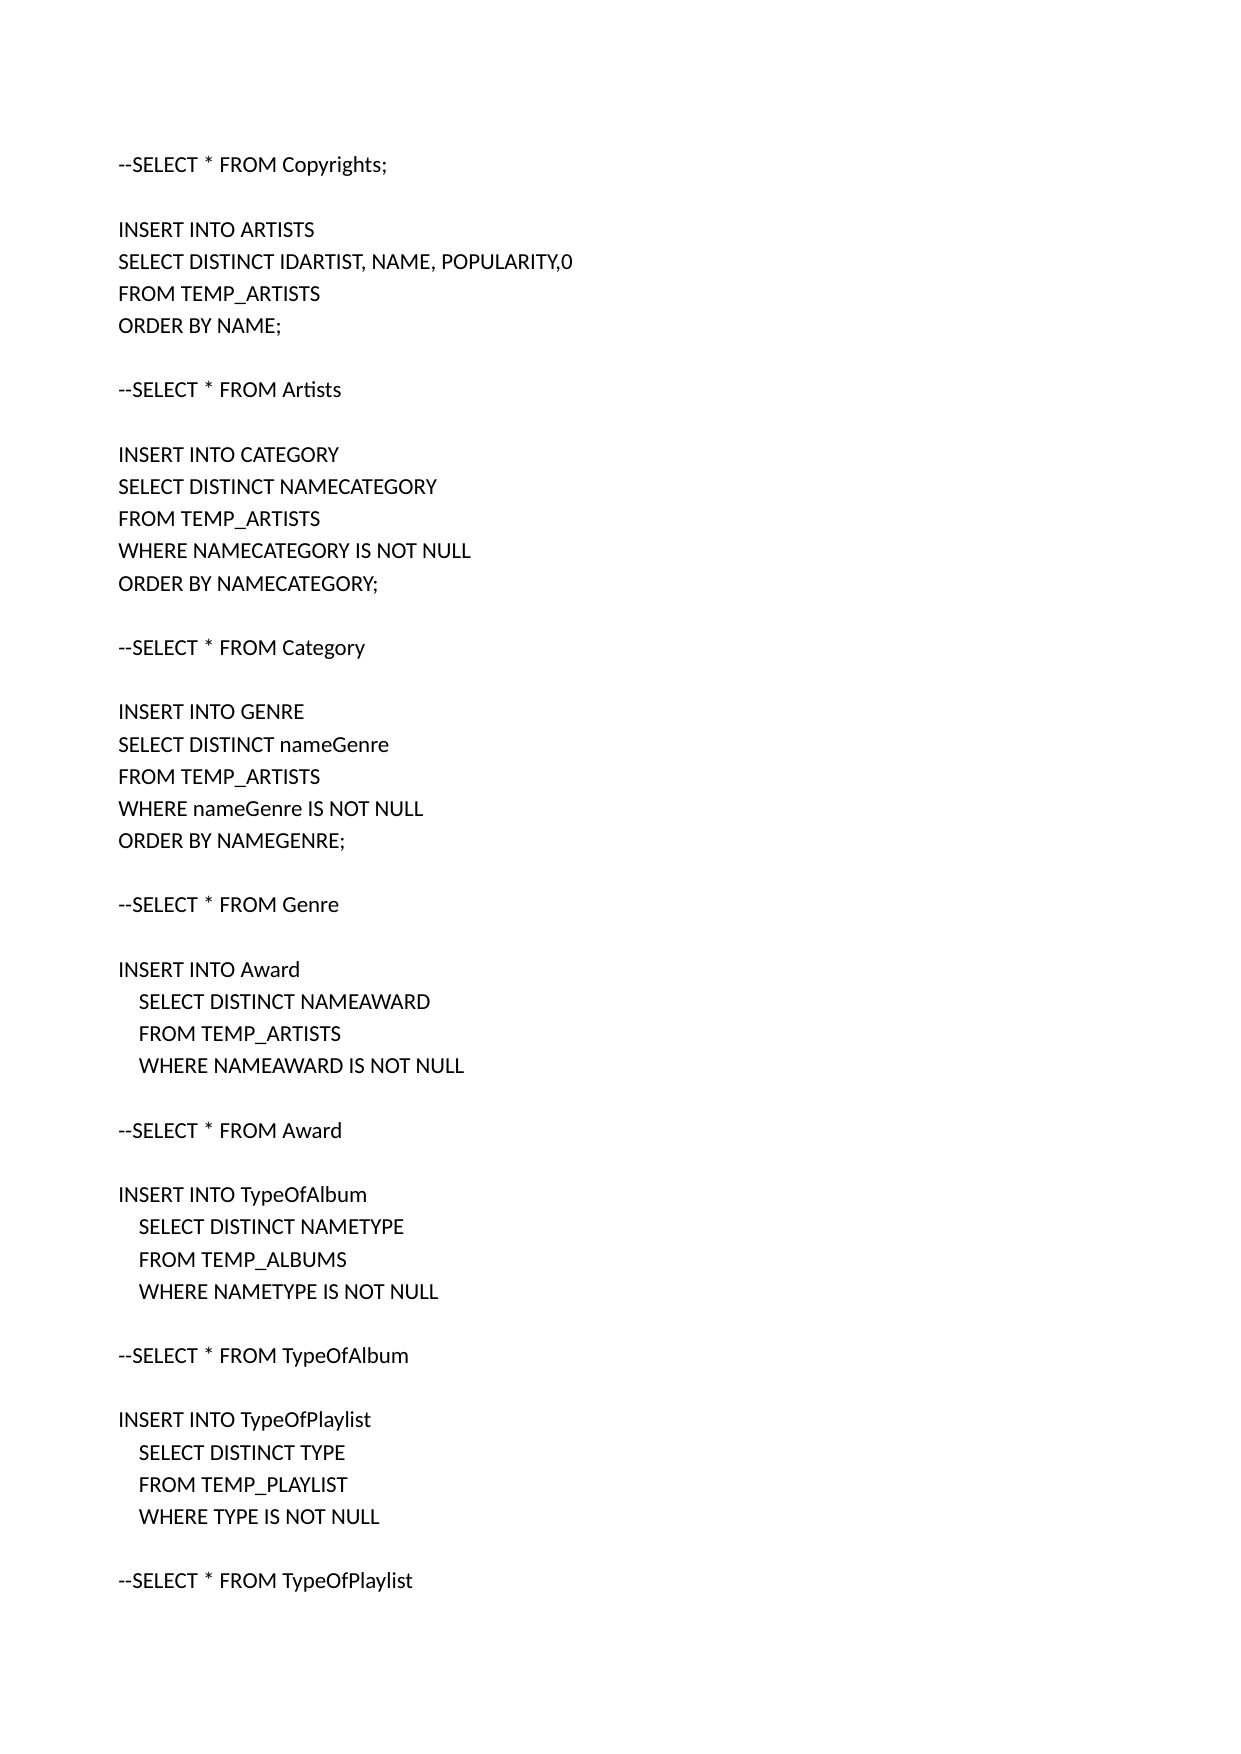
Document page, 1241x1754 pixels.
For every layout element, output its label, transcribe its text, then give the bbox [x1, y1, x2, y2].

text --SELECT * FROM Genre [118, 891, 1122, 919]
text --SELECT * FROM Category [118, 633, 1122, 661]
text INSERT INTO GENRE [118, 697, 1122, 726]
text WHERE NAMEAWARD IS NOT NULL [118, 1052, 1122, 1079]
text SELECT DISTINCT nameGenre [118, 730, 1122, 758]
text ORDER BY NAME; [118, 311, 1122, 339]
text ORDER BY NAMEGENRE; [118, 826, 1122, 854]
text FROM TEMP_ALBUMS [118, 1245, 1122, 1273]
text SELECT DISTINCT TYPE [118, 1438, 1122, 1466]
text FROM TEMP_ARTISTS [118, 279, 1122, 307]
text --SELECT * FROM TypeOfAlbum [118, 1341, 1122, 1369]
text ORDER BY NAMECATEGORY; [118, 569, 1122, 597]
text INSERT INTO Award [118, 955, 1122, 983]
text WHERE TYPE IS NOT NULL [118, 1502, 1122, 1530]
text WHERE NAMETYPE IS NOT NULL [118, 1277, 1122, 1305]
text WHERE NAMECATEGORY IS NOT NULL [118, 537, 1122, 564]
text WHERE nameGenre IS NOT NULL [118, 794, 1122, 822]
text SELECT DISTINCT NAMEAWARD [118, 987, 1122, 1015]
text --SELECT * FROM TypeOfPlaylist [118, 1567, 1122, 1594]
text INSERT INTO TypeOfPlaylist [118, 1406, 1122, 1434]
text SELECT DISTINCT NAMECATEGORY [118, 472, 1122, 500]
text FROM TEMP_PLAYLIST [118, 1470, 1122, 1498]
text INSERT INTO ARTISTS [118, 215, 1122, 243]
text FROM TEMP_ARTISTS [118, 1019, 1122, 1047]
text --SELECT * FROM Artists [118, 376, 1122, 404]
text --SELECT * FROM Copyrights; [118, 150, 1122, 178]
text SELECT DISTINCT IDARTIST, NAME, POPULARITY,0 [118, 247, 1122, 275]
text SELECT DISTINCT NAMETYPE [118, 1212, 1122, 1241]
text --SELECT * FROM Award [118, 1116, 1122, 1144]
text INSERT INTO CATEGORY [118, 440, 1122, 468]
text FROM TEMP_ARTISTS [118, 504, 1122, 532]
text FROM TEMP_ARTISTS [118, 762, 1122, 790]
text INSERT INTO TypeOfAlbum [118, 1180, 1122, 1208]
